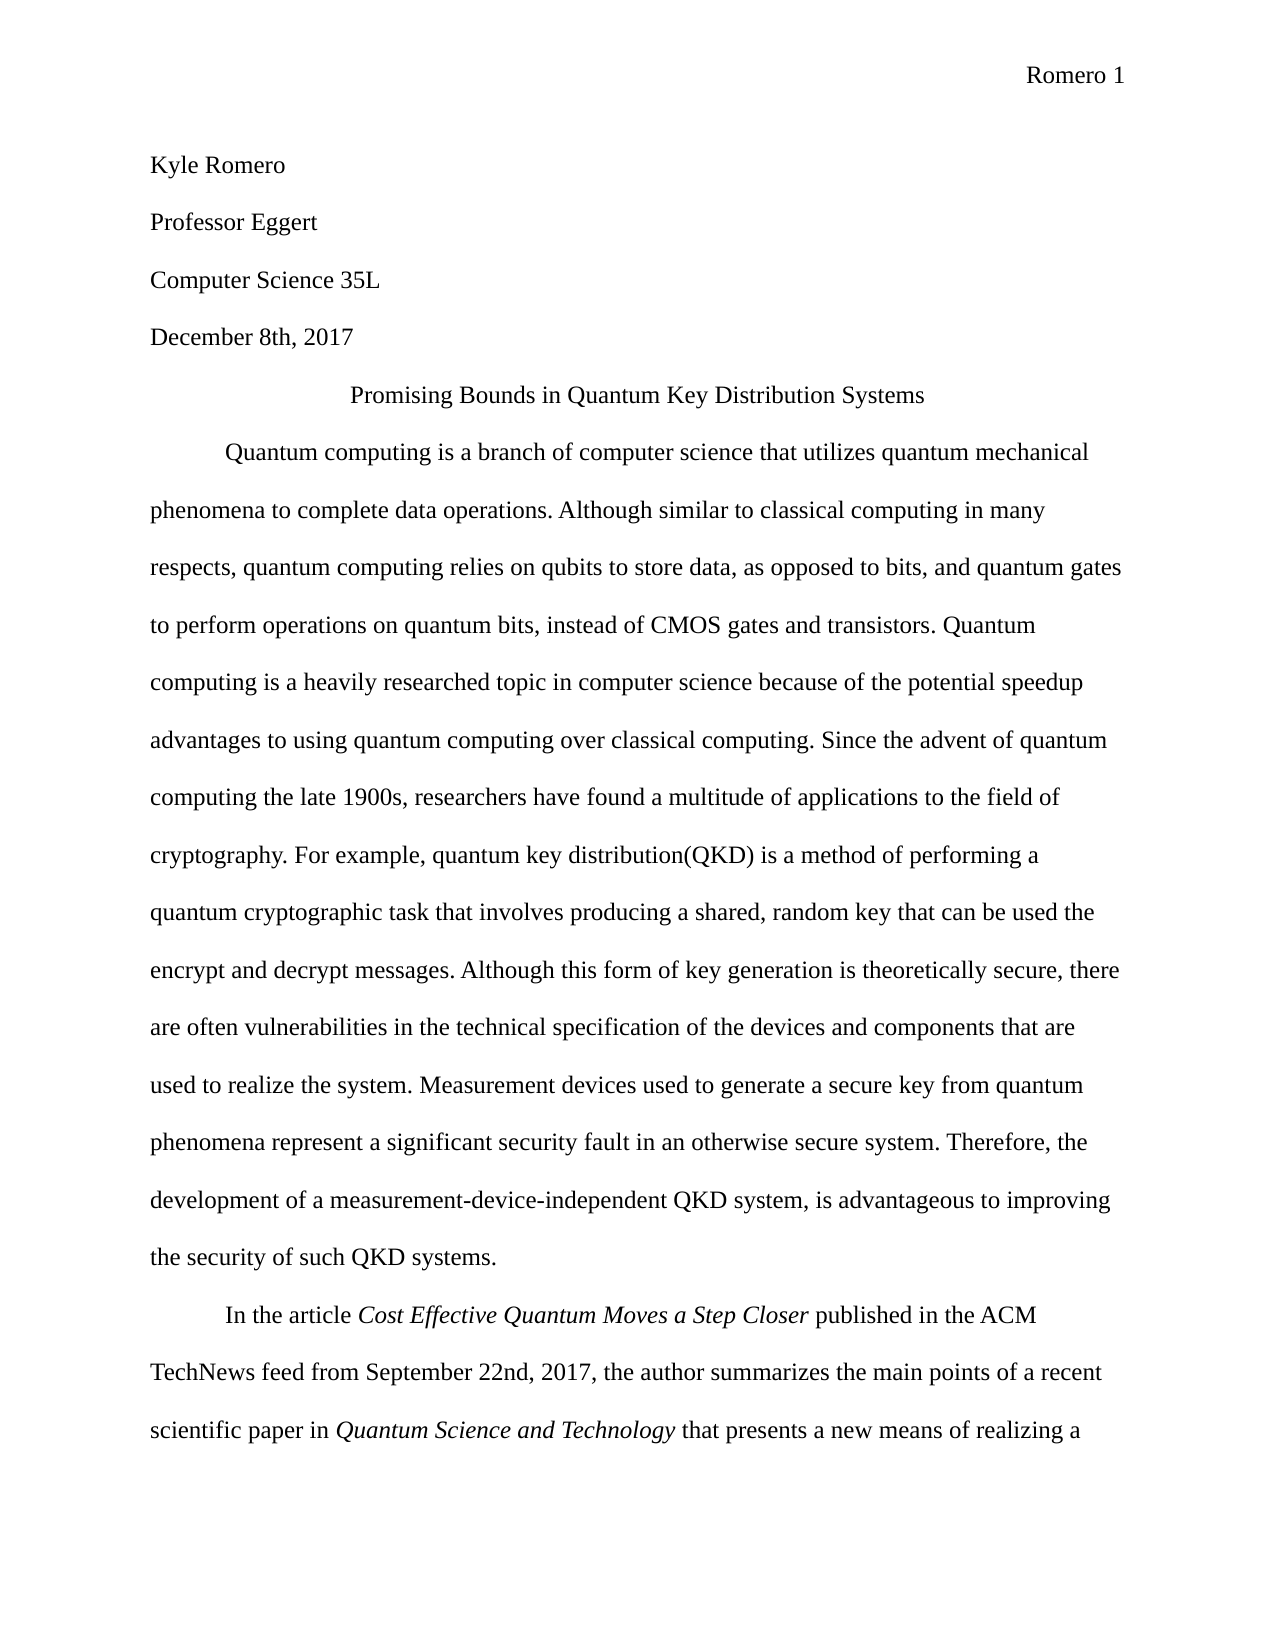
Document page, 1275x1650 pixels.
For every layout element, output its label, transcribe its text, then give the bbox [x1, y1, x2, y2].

text Promising Bounds in Quantum Key Distribution Systems [150, 380, 1125, 409]
text Professor Eggert [150, 207, 1125, 236]
text Computer Science 35L December 8th, 2017 [150, 265, 1125, 351]
text Kyle Romero [150, 150, 1125, 179]
text In the article Cost Effective Quantum Moves a Step Closer published in the ACM TechNews feed from September 22nd, 2017, the author summarizes the main points of a recent scientific paper in Quantum Science and Technology that presents a new means of realizing a [150, 1300, 1125, 1444]
text Quantum computing is a branch of computer science that utilizes quantum mechanical phenomena to complete data operations. Although similar to classical computing in many respects, quantum computing relies on qubits to store data, as opposed to bits, and quantum gates to perform operations on quantum bits, instead of CMOS gates and transistors. Quantum computing is a heavily researched topic in computer science because of the potential speedup advantages to using quantum computing over classical computing. Since the advent of quantum computing the late 1900s, researchers have found a multitude of applications to the field of cryptography. For example, quantum key distribution(QKD) is a method of performing a quantum cryptographic task that involves producing a shared, random key that can be used the encrypt and decrypt messages. Although this form of key generation is theoretically secure, there are often vulnerabilities in the technical specification of the devices and components that are used to realize the system. Measurement devices used to generate a secure key from quantum phenomena represent a significant security fault in an otherwise secure system. Therefore, the development of a measurement-device-independent QKD system, is advantageous to improving the security of such QKD systems. [150, 437, 1125, 1271]
